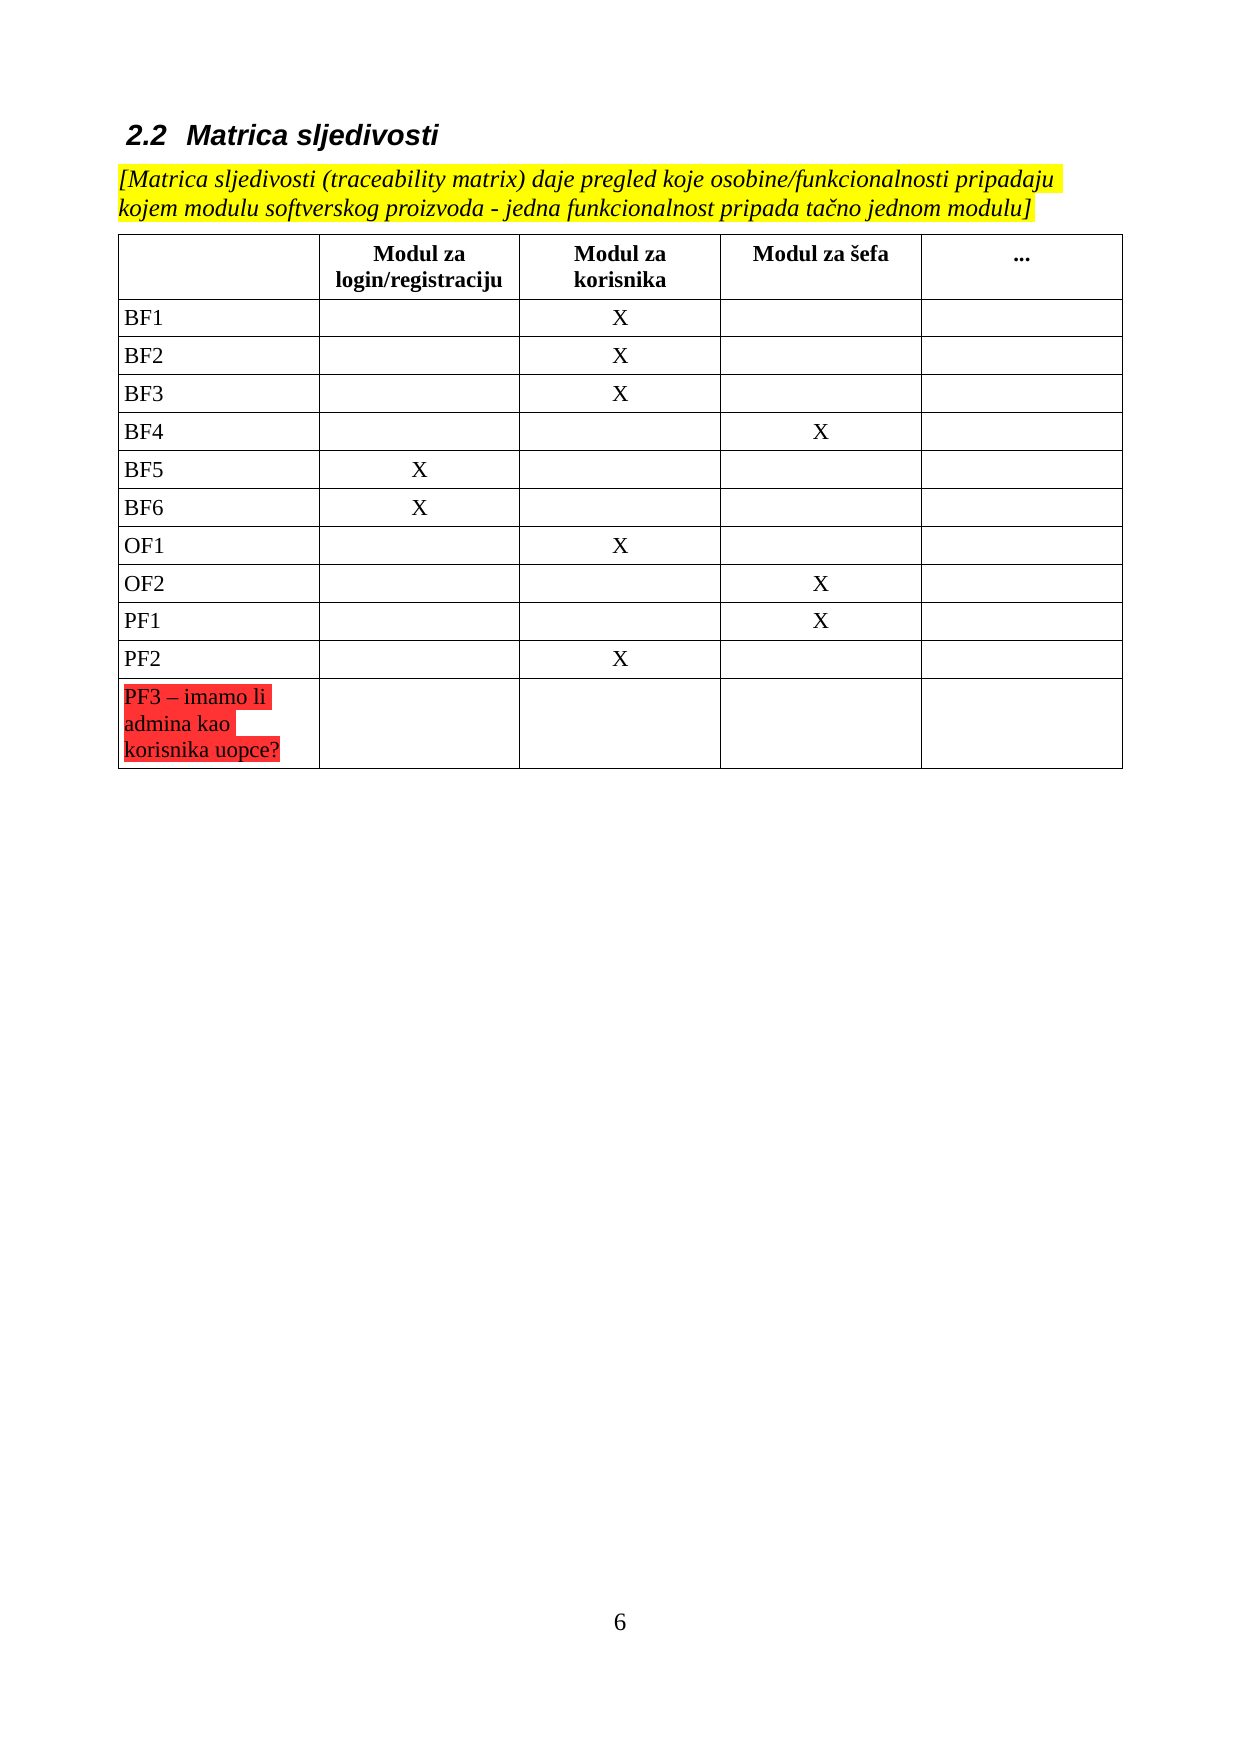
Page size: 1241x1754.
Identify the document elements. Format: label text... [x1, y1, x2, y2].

table_cell [721, 527, 921, 564]
table_cell [520, 489, 720, 526]
table_cell PF2 [119, 641, 319, 678]
table_cell [520, 679, 720, 768]
table_header Modul za login/registraciju [320, 235, 519, 298]
table_cell BF4 [119, 413, 319, 450]
table_cell [320, 679, 519, 768]
table_cell BF1 [119, 300, 319, 336]
table_cell PF1 [119, 603, 319, 640]
table_cell BF3 [119, 375, 319, 412]
table_cell OF2 [119, 565, 319, 602]
table_cell X [520, 337, 720, 374]
table_cell [520, 603, 720, 640]
table_cell X [721, 565, 921, 602]
table_cell [520, 565, 720, 602]
table_cell X [320, 489, 519, 526]
table_cell [922, 565, 1122, 602]
table_cell [721, 375, 921, 412]
subtitle Matrica sljedivosti [118, 118, 1122, 152]
table_cell [320, 641, 519, 678]
table_cell X [520, 375, 720, 412]
table_cell X [721, 603, 921, 640]
table_cell [721, 679, 921, 768]
table_cell [721, 641, 921, 678]
table_cell [320, 413, 519, 450]
table_cell [922, 641, 1122, 678]
table_cell [721, 489, 921, 526]
table_cell X [520, 300, 720, 336]
table_cell [320, 527, 519, 564]
table_cell [922, 603, 1122, 640]
table_cell [721, 300, 921, 336]
table_cell X [320, 451, 519, 488]
table_cell [922, 679, 1122, 768]
table_header Modul za šefa [721, 235, 921, 298]
table_cell [922, 337, 1122, 374]
table_cell PF3 – imamo li admina kao korisnika uopce? [119, 679, 319, 768]
table_cell BF6 [119, 489, 319, 526]
table_cell [922, 375, 1122, 412]
table_cell [320, 603, 519, 640]
table_cell [922, 451, 1122, 488]
table_cell [721, 337, 921, 374]
table_cell [320, 565, 519, 602]
table_cell [520, 451, 720, 488]
table_cell [320, 337, 519, 374]
table_cell [320, 375, 519, 412]
table_cell [922, 489, 1122, 526]
table_header Modul za korisnika [520, 235, 720, 298]
table_cell X [721, 413, 921, 450]
table_cell [520, 413, 720, 450]
table_cell [922, 413, 1122, 450]
table_cell X [520, 527, 720, 564]
table_cell BF5 [119, 451, 319, 488]
text [Matrica sljedivosti (traceability matrix) daje pregled koje osobine/funkcionalnosti pripadaju kojem modulu softverskog proizvoda - jedna funkcionalnost pripada tačno jednom modulu] [118, 164, 1122, 222]
table_header ... [922, 235, 1122, 298]
table_cell X [520, 641, 720, 678]
table_cell [721, 451, 921, 488]
table_cell [922, 527, 1122, 564]
table_cell OF1 [119, 527, 319, 564]
table_cell [320, 300, 519, 336]
table_header [119, 235, 319, 298]
table_cell BF2 [119, 337, 319, 374]
table_cell [922, 300, 1122, 336]
